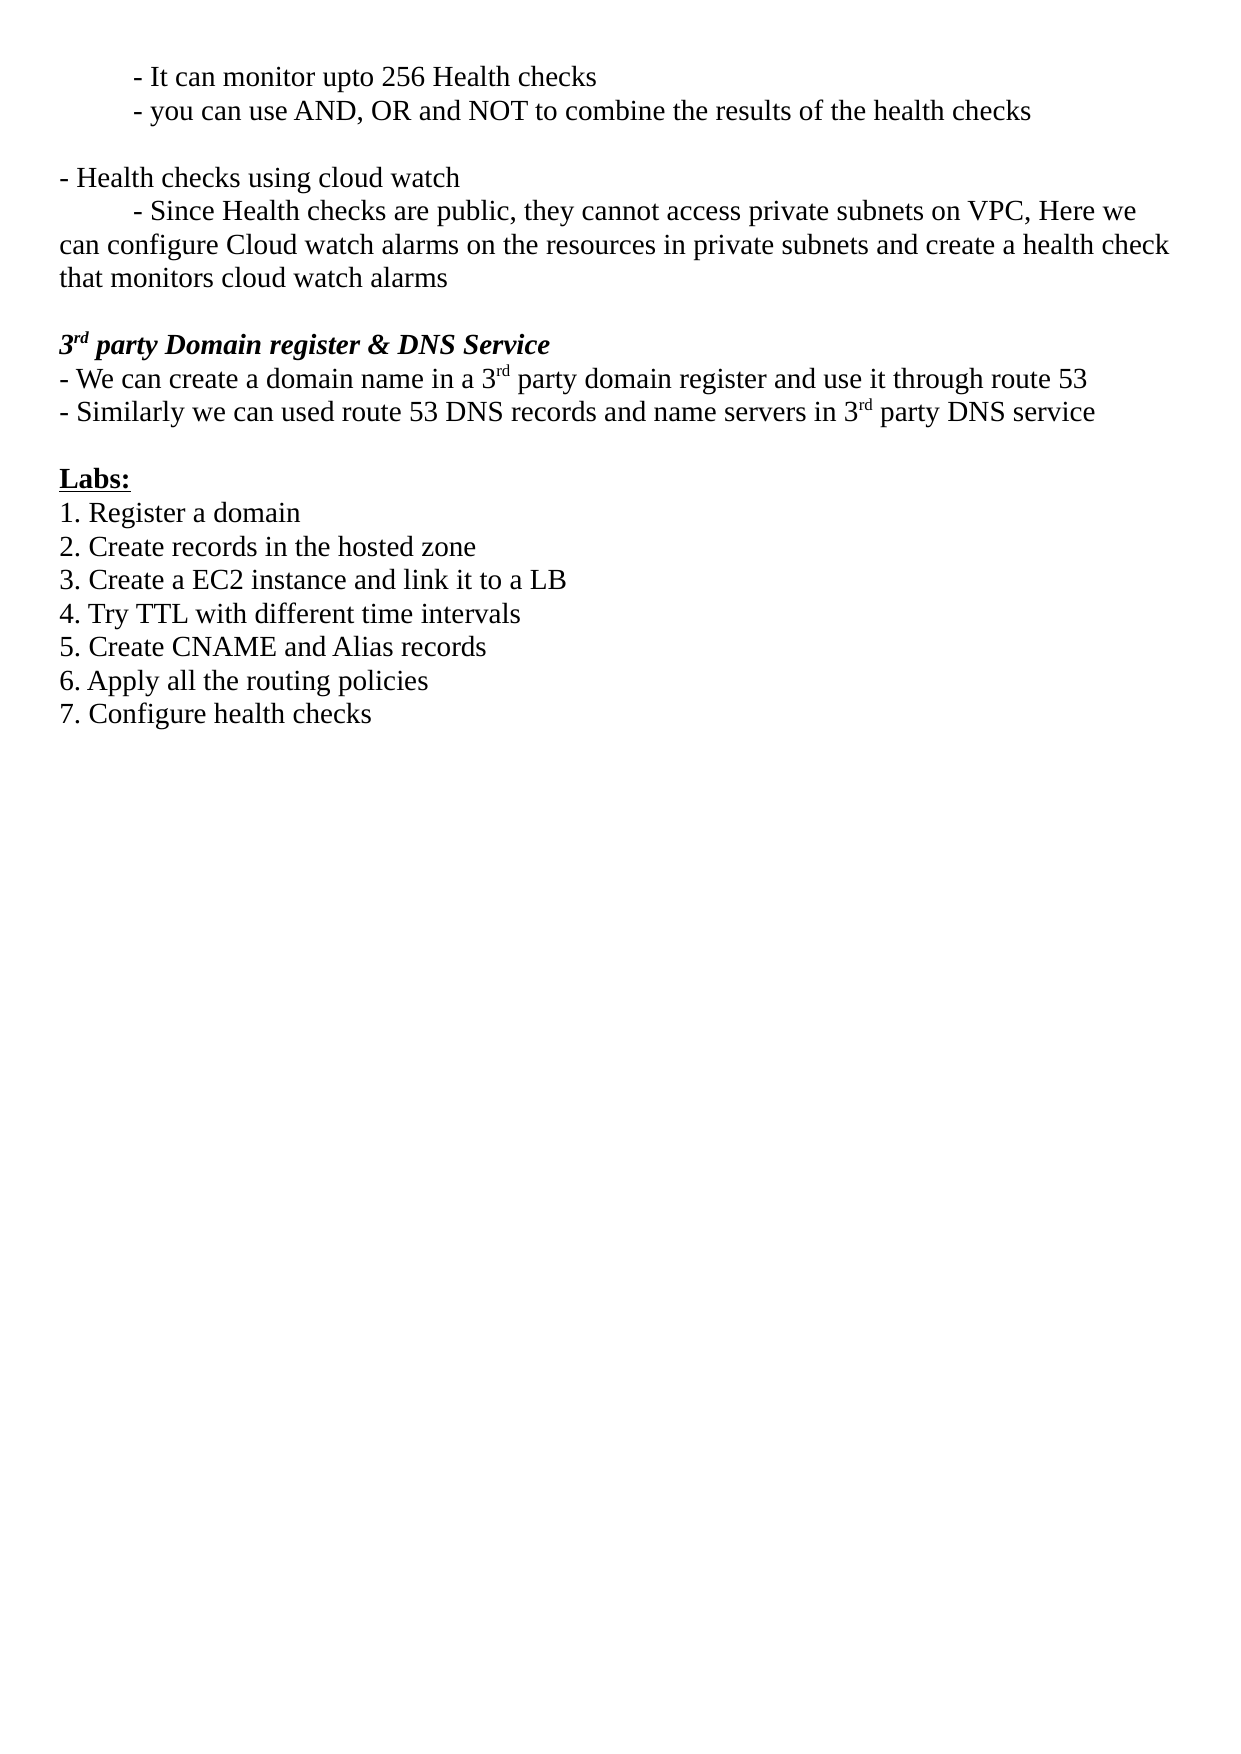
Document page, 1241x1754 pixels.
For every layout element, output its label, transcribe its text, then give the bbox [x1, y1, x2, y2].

text - you can use AND, OR and NOT to combine the results of the health checks [59, 93, 1181, 126]
text - We can create a domain name in a 3rd party domain register and use it through route 53 [59, 361, 1181, 394]
text - Since Health checks are public, they cannot access private subnets on VPC, Here we can configure Cloud watch alarms on the resources in private subnets and create a health check that monitors cloud watch alarms [59, 193, 1181, 294]
text 6. Apply all the routing policies [59, 663, 1181, 696]
text 3rd party Domain register & DNS Service [59, 327, 1181, 361]
text 4. Try TTL with different time intervals [59, 596, 1181, 629]
text 3. Create a EC2 instance and link it to a LB [59, 562, 1181, 596]
text 7. Configure health checks [59, 696, 1181, 730]
text - Health checks using cloud watch [59, 160, 1181, 193]
text 1. Register a domain [59, 495, 1181, 529]
text 2. Create records in the hosted zone [59, 529, 1181, 562]
text 5. Create CNAME and Alias records [59, 629, 1181, 663]
text - It can monitor upto 256 Health checks [59, 59, 1181, 93]
text - Similarly we can used route 53 DNS records and name servers in 3rd party DNS service [59, 394, 1181, 428]
text Labs: [59, 462, 1181, 495]
